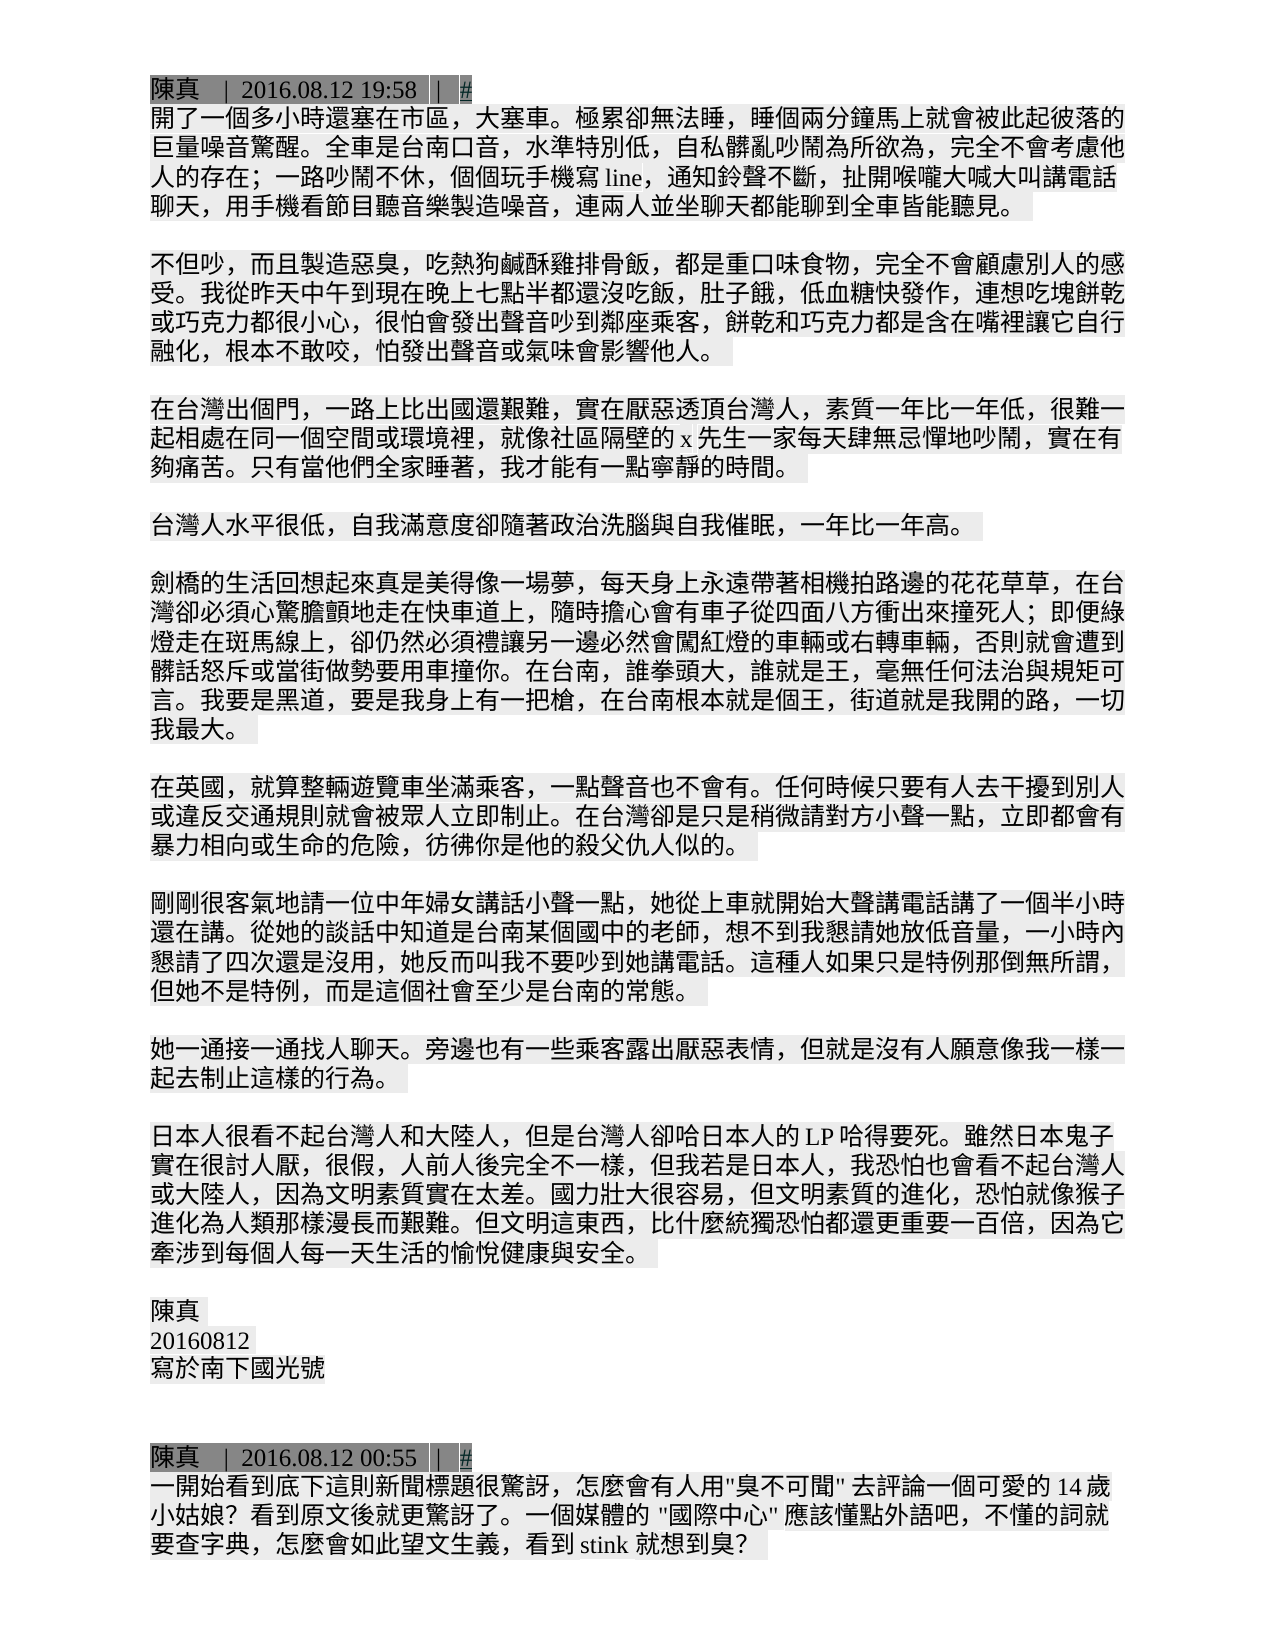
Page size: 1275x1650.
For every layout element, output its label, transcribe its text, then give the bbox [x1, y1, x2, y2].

text 陳真 | 2016.08.12 00:55 | # [150, 1443, 1125, 1472]
text 一開始看到底下這則新聞標題很驚訝，怎麼會有人用"臭不可聞" 去評論一個可愛的14歲小姑娘？看到原文後就更驚訝了。一個媒體的 "國際中心" 應該懂點外語吧，不懂的詞就要查字典，怎麼會如此望文生義，看到stink 就想到臭？ [150, 1472, 1125, 1560]
text 陳真 | 2016.08.12 19:58 | # [150, 75, 1125, 104]
text 開了一個多小時還塞在市區，大塞車。極累卻無法睡，睡個兩分鐘馬上就會被此起彼落的巨量噪音驚醒。全車是台南口音，水準特別低，自私髒亂吵鬧為所欲為，完全不會考慮他人的存在；一路吵鬧不休，個個玩手機寫line，通知鈴聲不斷，扯開喉嚨大喊大叫講電話聊天，用手機看節目聽音樂製造噪音，連兩人並坐聊天都能聊到全車皆能聽見。 不但吵，而且製造惡臭，吃熱狗鹹酥雞排骨飯，都是重口味食物，完全不會顧慮別人的感受。我從昨天中午到現在晚上七點半都還沒吃飯，肚子餓，低血糖快發作，連想吃塊餅乾或巧克力都很小心，很怕會發出聲音吵到鄰座乘客，餅乾和巧克力都是含在嘴裡讓它自行融化，根本不敢咬，怕發出聲音或氣味會影響他人。 在台灣出個門，一路上比出國還艱難，實在厭惡透頂台灣人，素質一年比一年低，很難一起相處在同一個空間或環境裡，就像社區隔壁的x先生一家每天肆無忌憚地吵鬧，實在有夠痛苦。只有當他們全家睡著，我才能有一點寧靜的時間。 台灣人水平很低，自我滿意度卻隨著政治洗腦與自我催眠，一年比一年高。 劍橋的生活回想起來真是美得像一場夢，每天身上永遠帶著相機拍路邊的花花草草，在台灣卻必須心驚膽顫地走在快車道上，隨時擔心會有車子從四面八方衝出來撞死人；即便綠燈走在斑馬線上，卻仍然必須禮讓另一邊必然會闖紅燈的車輛或右轉車輛，否則就會遭到髒話怒斥或當街做勢要用車撞你。在台南，誰拳頭大，誰就是王，毫無任何法治與規矩可言。我要是黑道，要是我身上有一把槍，在台南根本就是個王，街道就是我開的路，一切我最大。 在英國，就算整輛遊覽車坐滿乘客，一點聲音也不會有。任何時候只要有人去干擾到別人或違反交通規則就會被眾人立即制止。在台灣卻是只是稍微請對方小聲一點，立即都會有暴力相向或生命的危險，彷彿你是他的殺父仇人似的。 剛剛很客氣地請一位中年婦女講話小聲一點，她從上車就開始大聲講電話講了一個半小時還在講。從她的談話中知道是台南某個國中的老師，想不到我懇請她放低音量，一小時內懇請了四次還是沒用，她反而叫我不要吵到她講電話。這種人如果只是特例那倒無所謂，但她不是特例，而是這個社會至少是台南的常態。 她一通接一通找人聊天。旁邊也有一些乘客露出厭惡表情，但就是沒有人願意像我一樣一起去制止這樣的行為。 日本人很看不起台灣人和大陸人，但是台灣人卻哈日本人的LP哈得要死。雖然日本鬼子實在很討人厭，很假，人前人後完全不一樣，但我若是日本人，我恐怕也會看不起台灣人或大陸人，因為文明素質實在太差。國力壯大很容易，但文明素質的進化，恐怕就像猴子進化為人類那樣漫長而艱難。但文明這東西，比什麼統獨恐怕都還更重要一百倍，因為它牽涉到每個人每一天生活的愉悅健康與安全。 陳真 20160812 寫於南下國光號 [150, 104, 1125, 1384]
